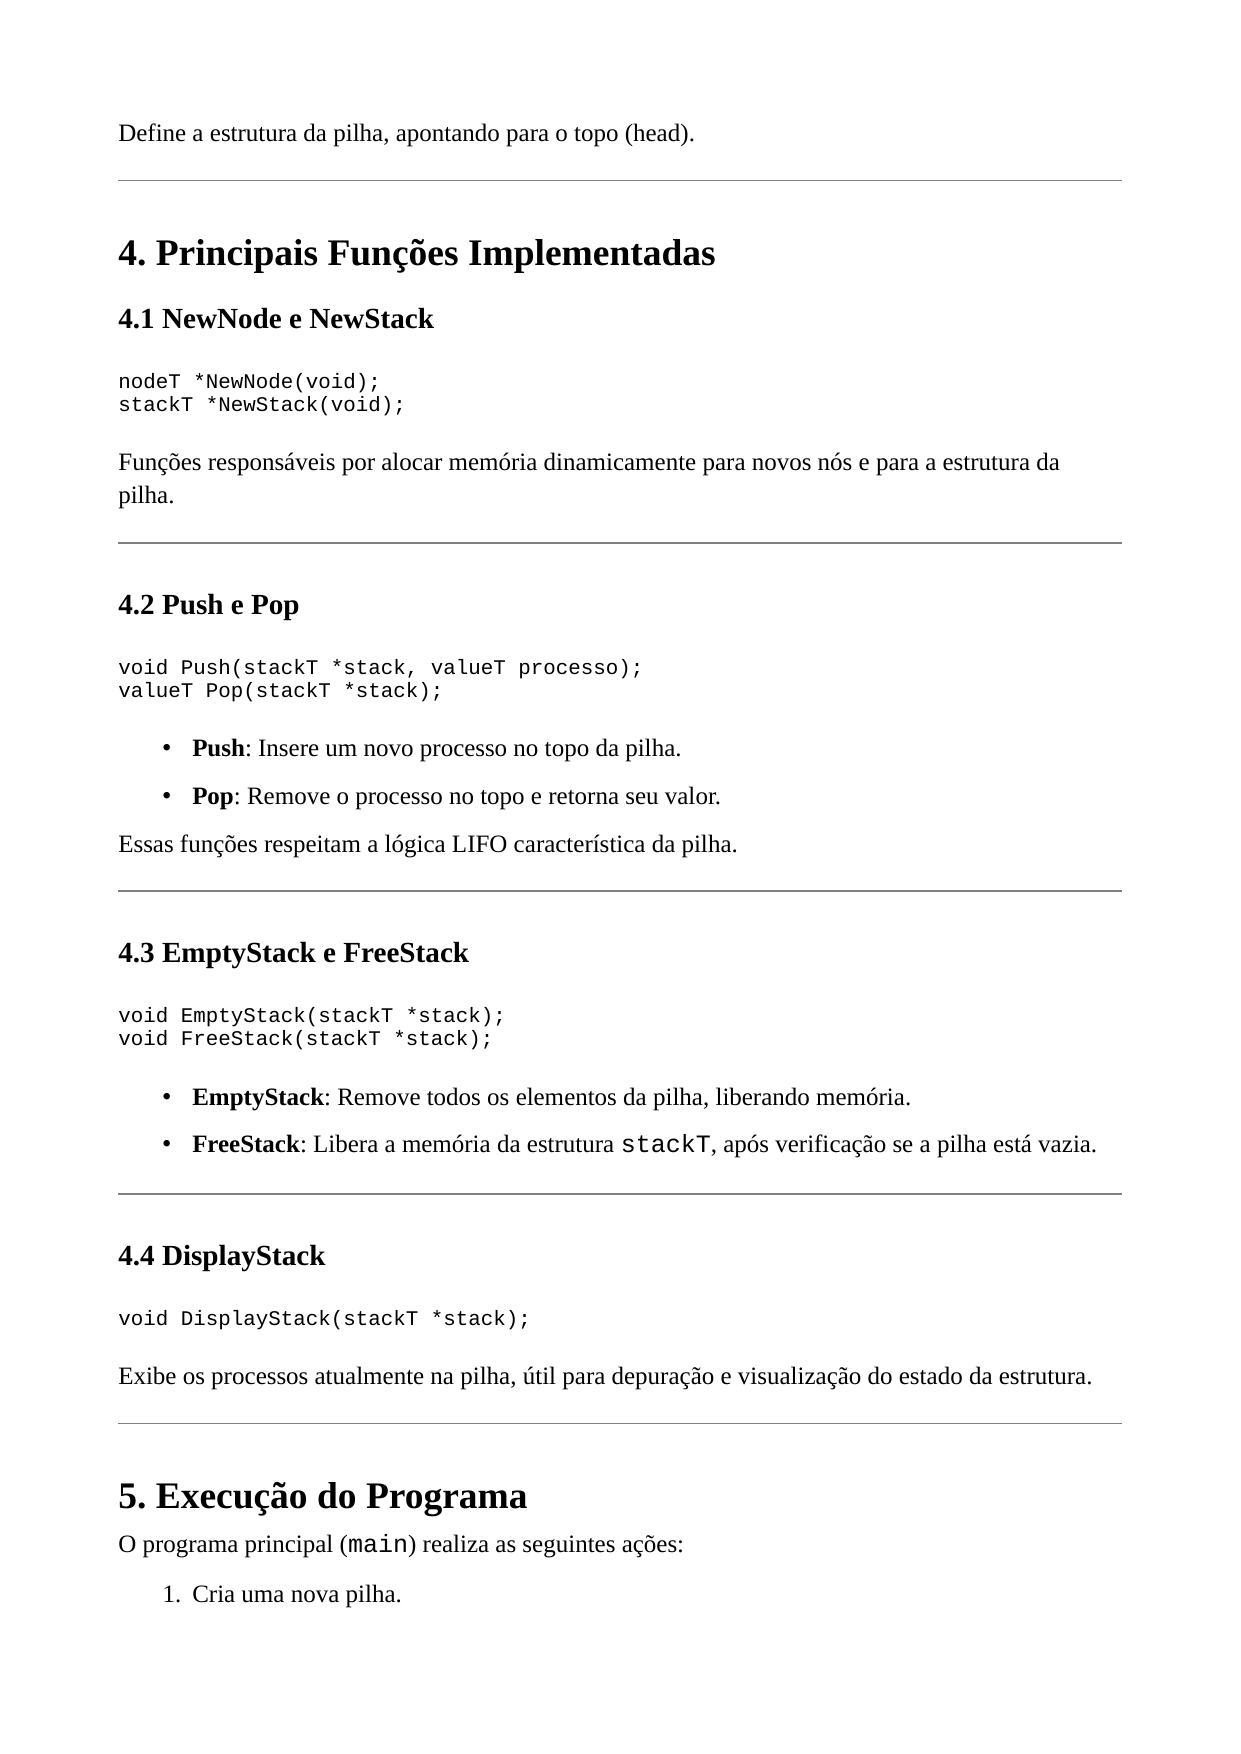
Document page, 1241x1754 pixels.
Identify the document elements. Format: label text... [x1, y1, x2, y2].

text O programa principal (main) realiza as seguintes ações: [118, 1529, 1122, 1560]
text valueT Pop(stackT *stack); [118, 680, 1122, 704]
text Exibe os processos atualmente na pilha, útil para depuração e visualização do estado da estrutura. [118, 1361, 1122, 1389]
list Cria uma nova pilha. [162, 1579, 1122, 1608]
subtitle 5. Execução do Programa [118, 1473, 1122, 1517]
list FreeStack: Libera a memória da estrutura stackT, após verificação se a pilha está vazia. [162, 1129, 1122, 1160]
text nodeT *NewNode(void); [118, 371, 1122, 394]
list Pop: Remove o processo no topo e retorna seu valor. [162, 781, 1122, 810]
subtitle 4.2 Push e Pop [118, 587, 1122, 621]
subtitle 4. Principais Funções Implementadas [118, 231, 1122, 274]
text stackT *NewStack(void); [118, 394, 1122, 418]
list Push: Insere um novo processo no topo da pilha. [162, 733, 1122, 762]
text void FreeStack(stackT *stack); [118, 1028, 1122, 1052]
text Funções responsáveis por alocar memória dinamicamente para novos nós e para a estrutura da pilha. [118, 447, 1122, 509]
list EmptyStack: Remove todos os elementos da pilha, liberando memória. [162, 1082, 1122, 1110]
subtitle 4.4 DisplayStack [118, 1238, 1122, 1272]
text Essas funções respeitam a lógica LIFO característica da pilha. [118, 829, 1122, 857]
text void EmptyStack(stackT *stack); [118, 1005, 1122, 1028]
subtitle 4.1 NewNode e NewStack [118, 301, 1122, 334]
text void DisplayStack(stackT *stack); [118, 1308, 1122, 1331]
subtitle 4.3 EmptyStack e FreeStack [118, 935, 1122, 969]
text Define a estrutura da pilha, apontando para o topo (head). [118, 118, 1122, 147]
text void Push(stackT *stack, valueT processo); [118, 657, 1122, 680]
